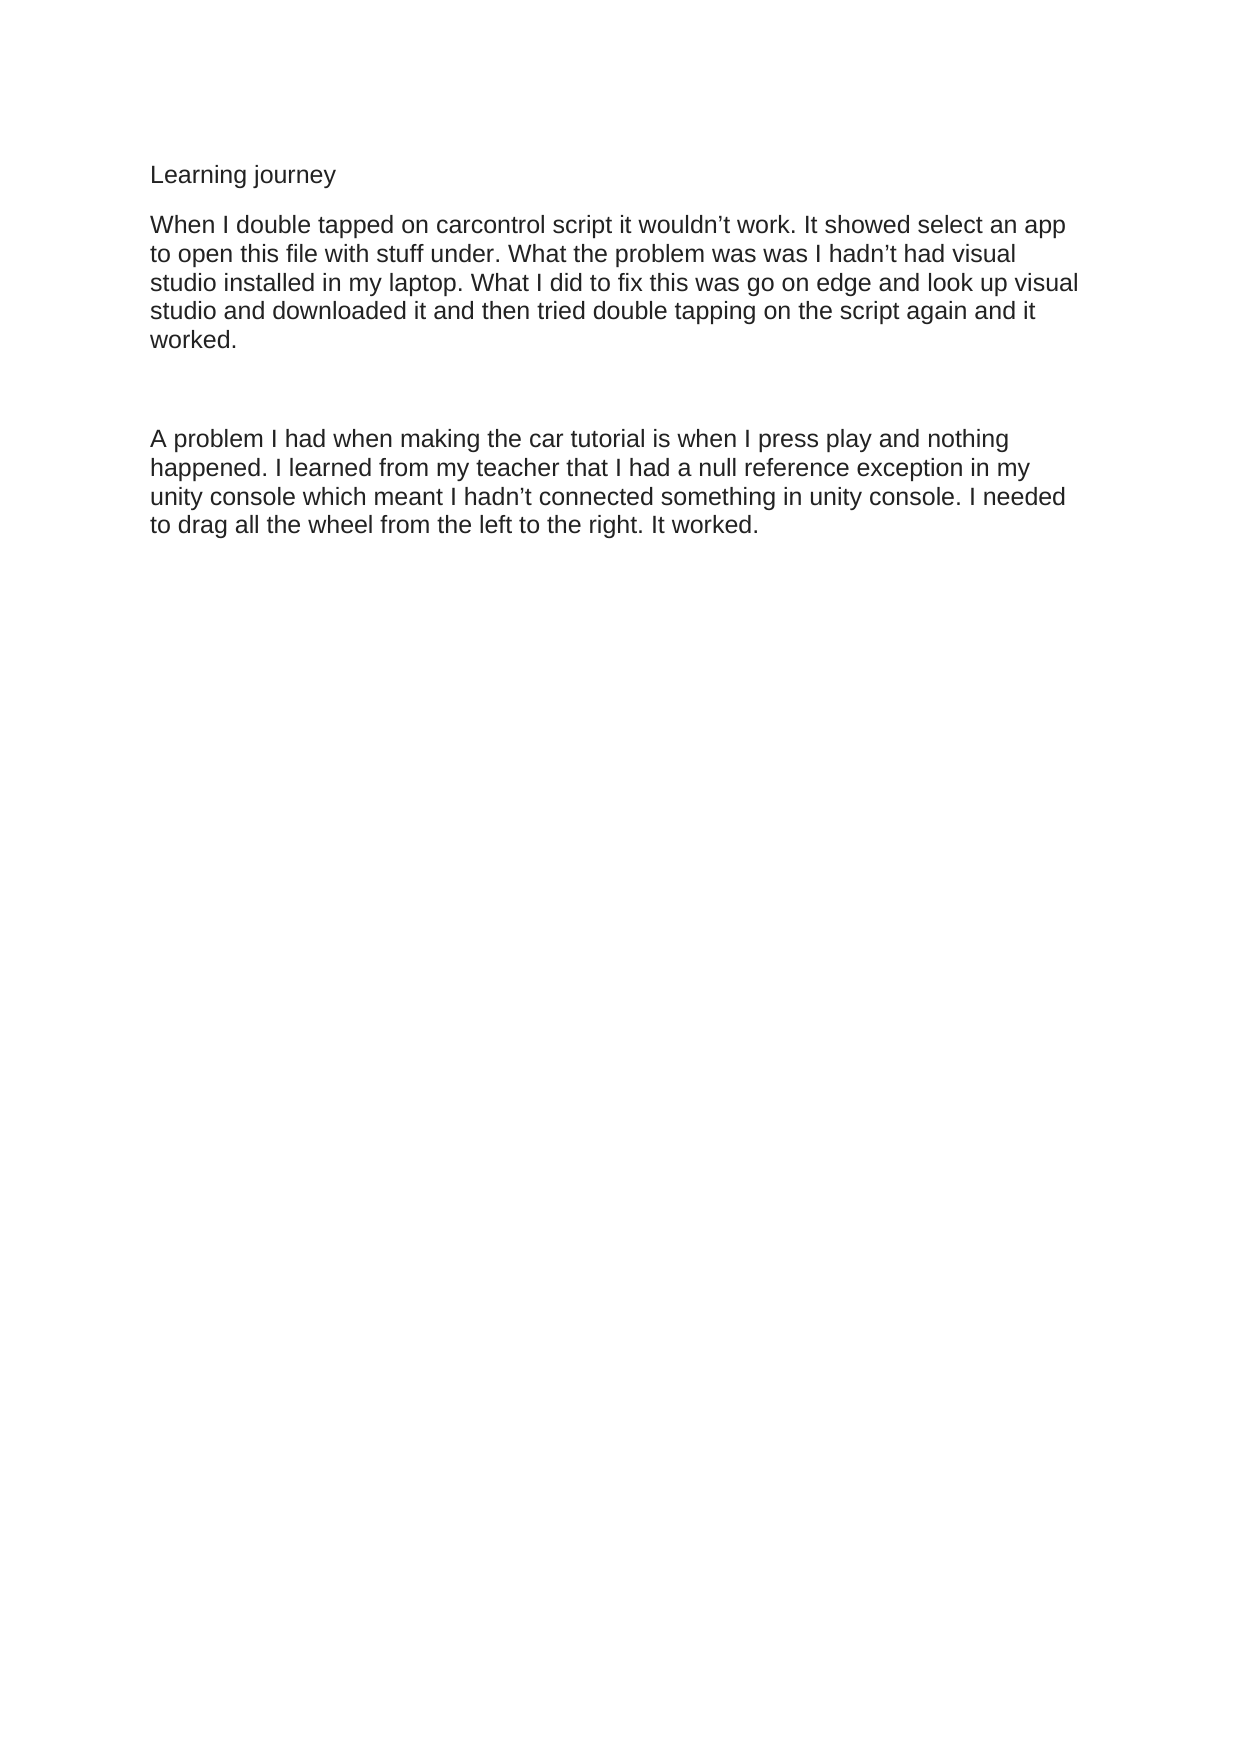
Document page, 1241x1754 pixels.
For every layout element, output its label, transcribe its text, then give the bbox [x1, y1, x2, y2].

text A problem I had when making the car tutorial is when I press play and nothing happened. I learned from my teacher that I had a null reference exception in my unity console which meant I hadn’t connected something in unity console. I needed to drag all the wheel from the left to the right. It worked. [150, 424, 1090, 539]
text Learning journey [150, 160, 1090, 189]
text When I double tapped on carcontrol script it wouldn’t work. It showed select an app to open this file with stuff under. What the problem was was I hadn’t had visual studio installed in my laptop. What I did to fix this was go on edge and look up visual studio and downloaded it and then tried double tapping on the script again and it worked. [150, 210, 1090, 354]
